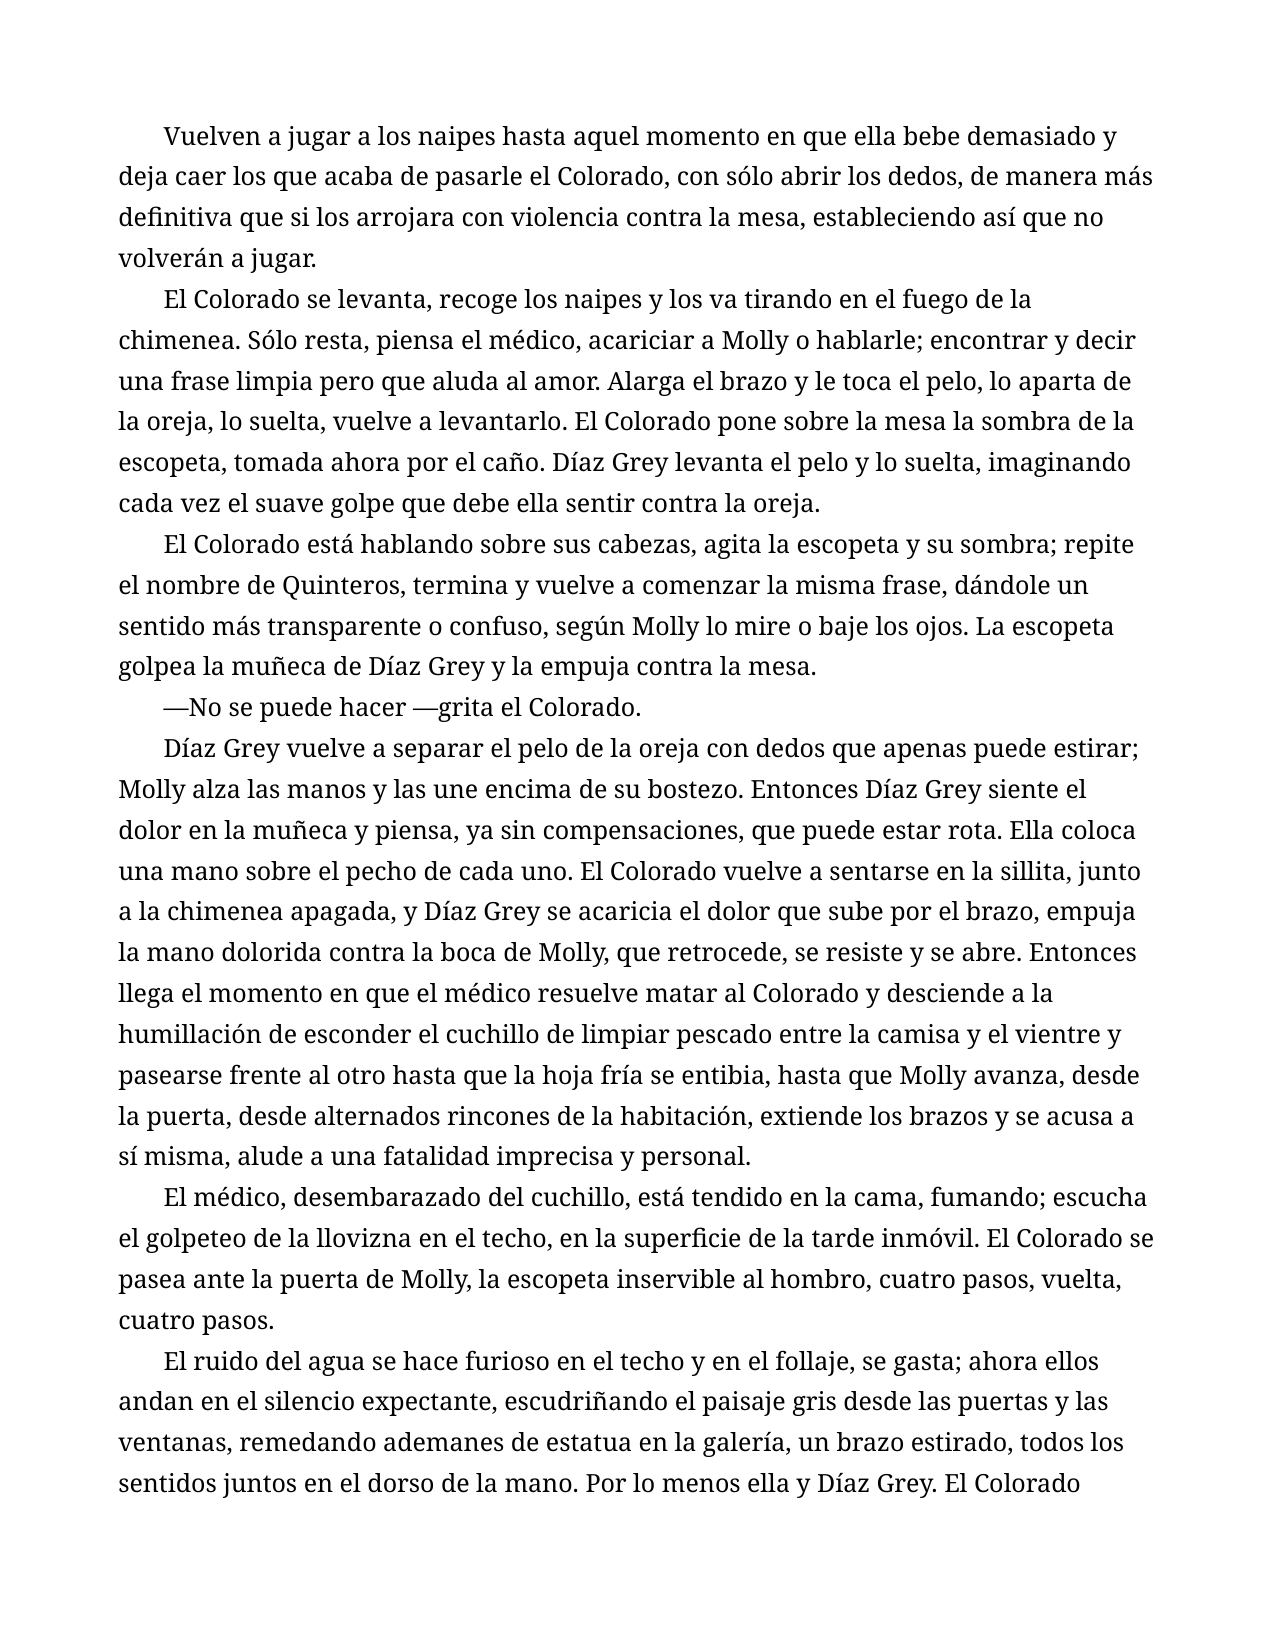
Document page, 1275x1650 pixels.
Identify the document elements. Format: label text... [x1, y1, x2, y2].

text Vuelven a jugar a los naipes hasta aquel momento en que ella bebe demasiado y deja caer los que acaba de pasarle el Colorado, con sólo abrir los dedos, de manera más definitiva que si los arrojara con violencia contra la mesa, estableciendo así que no volverán a jugar. El Colorado se levanta, recoge los naipes y los va tirando en el fuego de la chimenea. Sólo resta, piensa el médico, acariciar a Molly o hablarle; encontrar y decir una frase limpia pero que aluda al amor. Alarga el brazo y le toca el pelo, lo aparta de la oreja, lo suelta, vuelve a levantarlo. El Colorado pone sobre la mesa la sombra de la escopeta, tomada ahora por el caño. Díaz Grey levanta el pelo y lo suelta, imaginando cada vez el suave golpe que debe ella sentir contra la oreja. El Colorado está hablando sobre sus cabezas, agita la escopeta y su sombra; repite el nombre de Quinteros, termina y vuelve a comenzar la misma frase, dándole un sentido más transparente o confuso, según Molly lo mire o baje los ojos. La escopeta golpea la muñeca de Díaz Grey y la empuja contra la mesa. —No se puede hacer —grita el Colorado. Díaz Grey vuelve a separar el pelo de la oreja con dedos que apenas puede estirar; Molly alza las manos y las une encima de su bostezo. Entonces Díaz Grey siente el dolor en la muñeca y piensa, ya sin compensaciones, que puede estar rota. Ella coloca una mano sobre el pecho de cada uno. El Colorado vuelve a sentarse en la sillita, junto a la chimenea apagada, y Díaz Grey se acaricia el dolor que sube por el brazo, empuja la mano dolorida contra la boca de Molly, que retrocede, se resiste y se abre. Entonces llega el momento en que el médico resuelve matar al Colorado y desciende a la humillación de esconder el cuchillo de limpiar pescado entre la camisa y el vientre y pasearse frente al otro hasta que la hoja fría se entibia, hasta que Molly avanza, desde la puerta, desde alternados rincones de la habitación, extiende los brazos y se acusa a sí misma, alude a una fatalidad imprecisa y personal. El médico, desembarazado del cuchillo, está tendido en la cama, fumando; escucha el golpeteo de la llovizna en el techo, en la superficie de la tarde inmóvil. El Colorado se pasea ante la puerta de Molly, la escopeta inservible al hombro, cuatro pasos, vuelta, cuatro pasos. El ruido del agua se hace furioso en el techo y en el follaje, se gasta; ahora ellos andan en el silencio expectante, escudriñando el paisaje gris desde las puertas y las ventanas, remedando ademanes de estatua en la galería, un brazo estirado, todos los sentidos juntos en el dorso de la mano. Por lo menos ella y Díaz Grey. El Colorado [118, 118, 1157, 1500]
